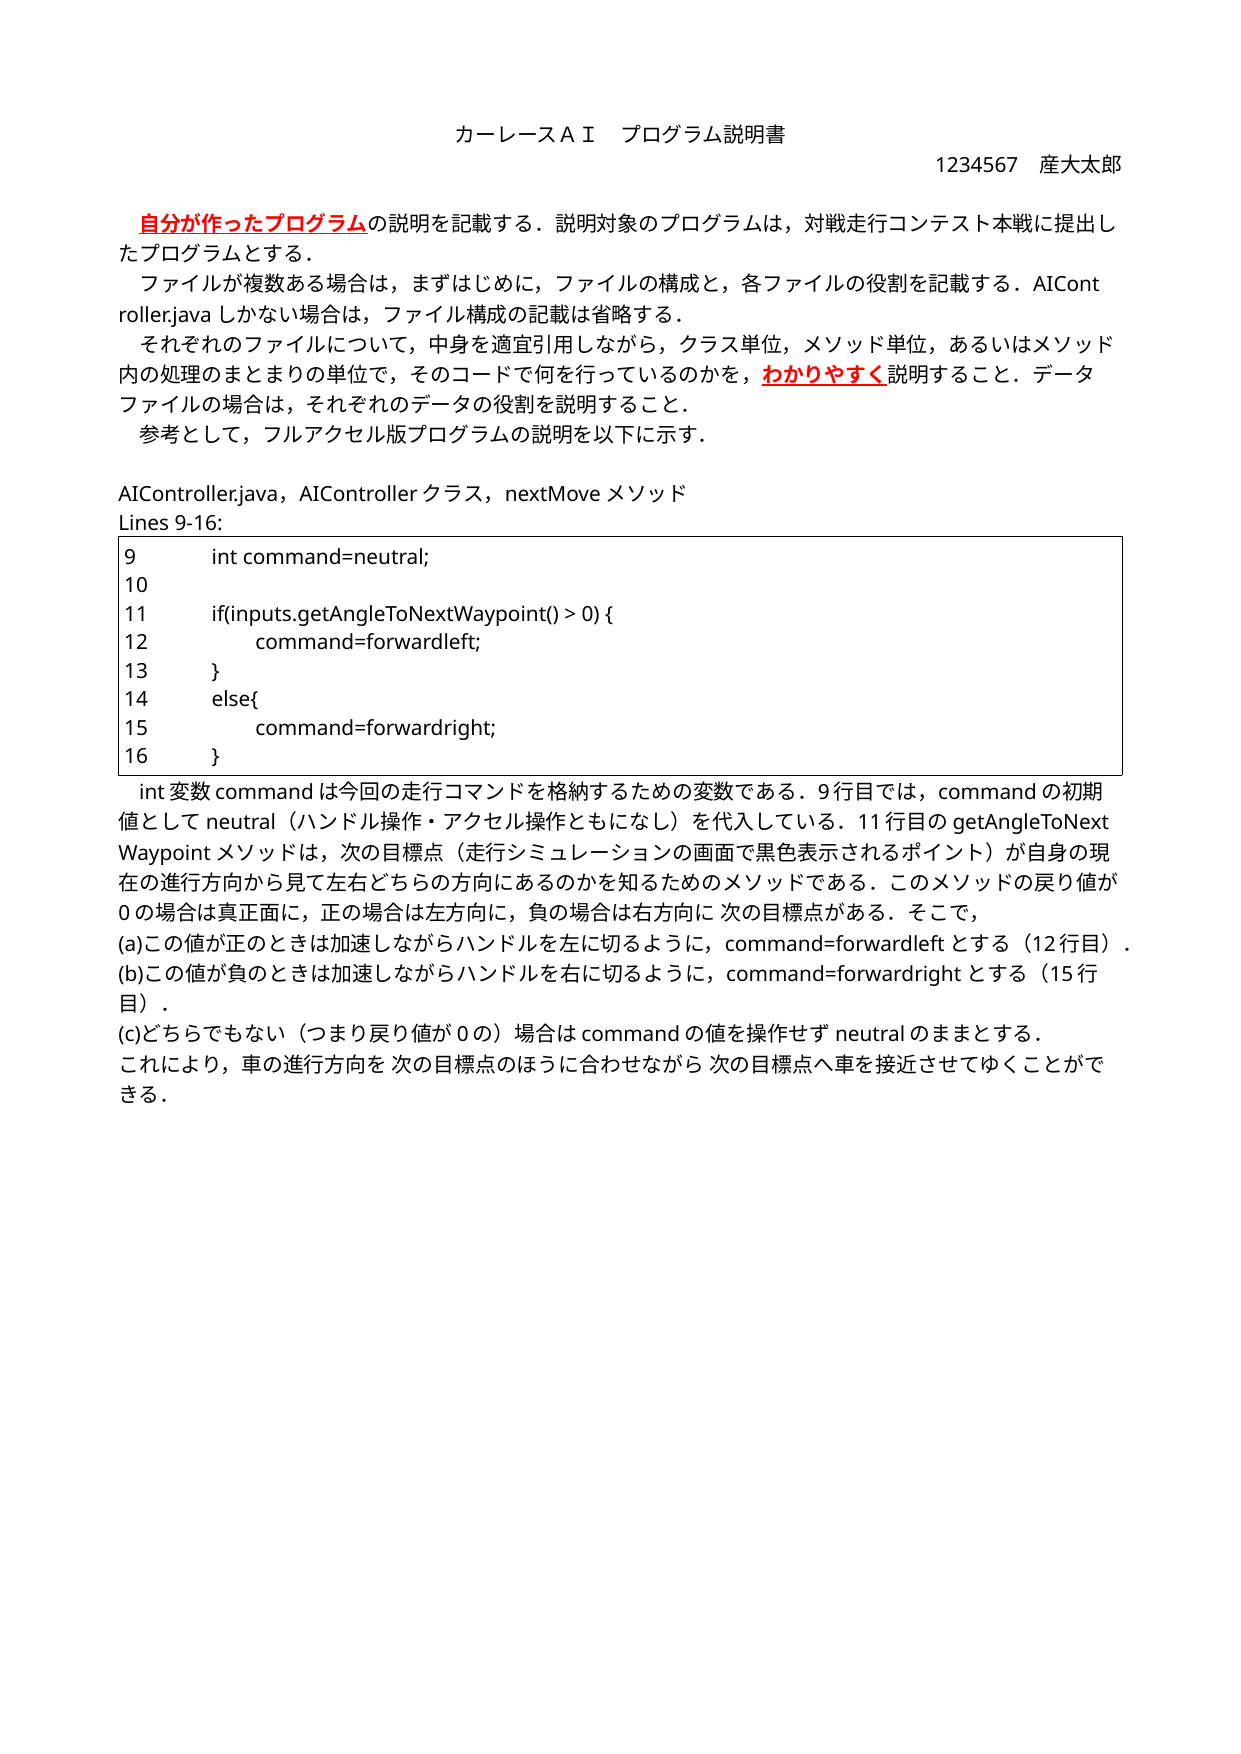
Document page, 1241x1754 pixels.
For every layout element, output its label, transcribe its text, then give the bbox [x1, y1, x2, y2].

text (c)どちらでもない（つまり戻り値が0の）場合はcommandの値を操作せず neutralのままとする． [118, 1018, 1122, 1048]
table_header 9 int command=neutral; 10 11 if(inputs.getAngleToNextWaypoint() > 0) { 12 command=forwardleft; 13 } 14 else{ 15 command=forwardright; 16 } [119, 537, 1122, 775]
text AIController.java，AIControllerクラス，nextMoveメソッド [118, 477, 1122, 508]
text (a)この値が正のときは加速しながらハンドルを左に切るように，command=forwardleftとする（12行目）．(b)この値が負のときは加速しながらハンドルを右に切るように，command=forwardright とする（15行目）． [118, 927, 1122, 1018]
text これにより，車の進行方向を 次の目標点のほうに合わせながら 次の目標点へ車を接近させてゆくことができる． [118, 1048, 1122, 1108]
text ファイルが複数ある場合は，まずはじめに，ファイルの構成と，各ファイルの役割を記載する．AICont roller.javaしかない場合は，ファイル構成の記載は省略する． [118, 267, 1122, 328]
text 参考として，フルアクセル版プログラムの説明を以下に示す． [118, 419, 1122, 449]
text それぞれのファイルについて，中身を適宜引用しながら，クラス単位，メソッド単位，あるいはメソッド内の処理のまとまりの単位で，そのコードで何を行っているのかを，わかりやすく説明すること．データファイルの場合は，それぞれのデータの役割を説明すること． [118, 328, 1122, 419]
text Lines 9-16: [118, 508, 1122, 536]
text 自分が作ったプログラムの説明を記載する．説明対象のプログラムは，対戦走行コンテスト本戦に提出したプログラムとする． [118, 207, 1122, 267]
text int変数commandは今回の走行コマンドを格納するための変数である．9行目では，commandの初期値として neutral（ハンドル操作・アクセル操作ともになし）を代入している．11行目のgetAngleToNext Waypointメソッドは，次の目標点（走行シミュレーションの画面で黒色表示されるポイント）が自身の現在の進行方向から見て左右どちらの方向にあるのかを知るためのメソッドである．このメソッドの戻り値が0の場合は真正面に，正の場合は左方向に，負の場合は右方向に 次の目標点がある．そこで， [118, 776, 1122, 927]
text カーレースＡＩ プログラム説明書 [118, 118, 1122, 148]
text 1234567 産大太郎 [118, 148, 1122, 179]
